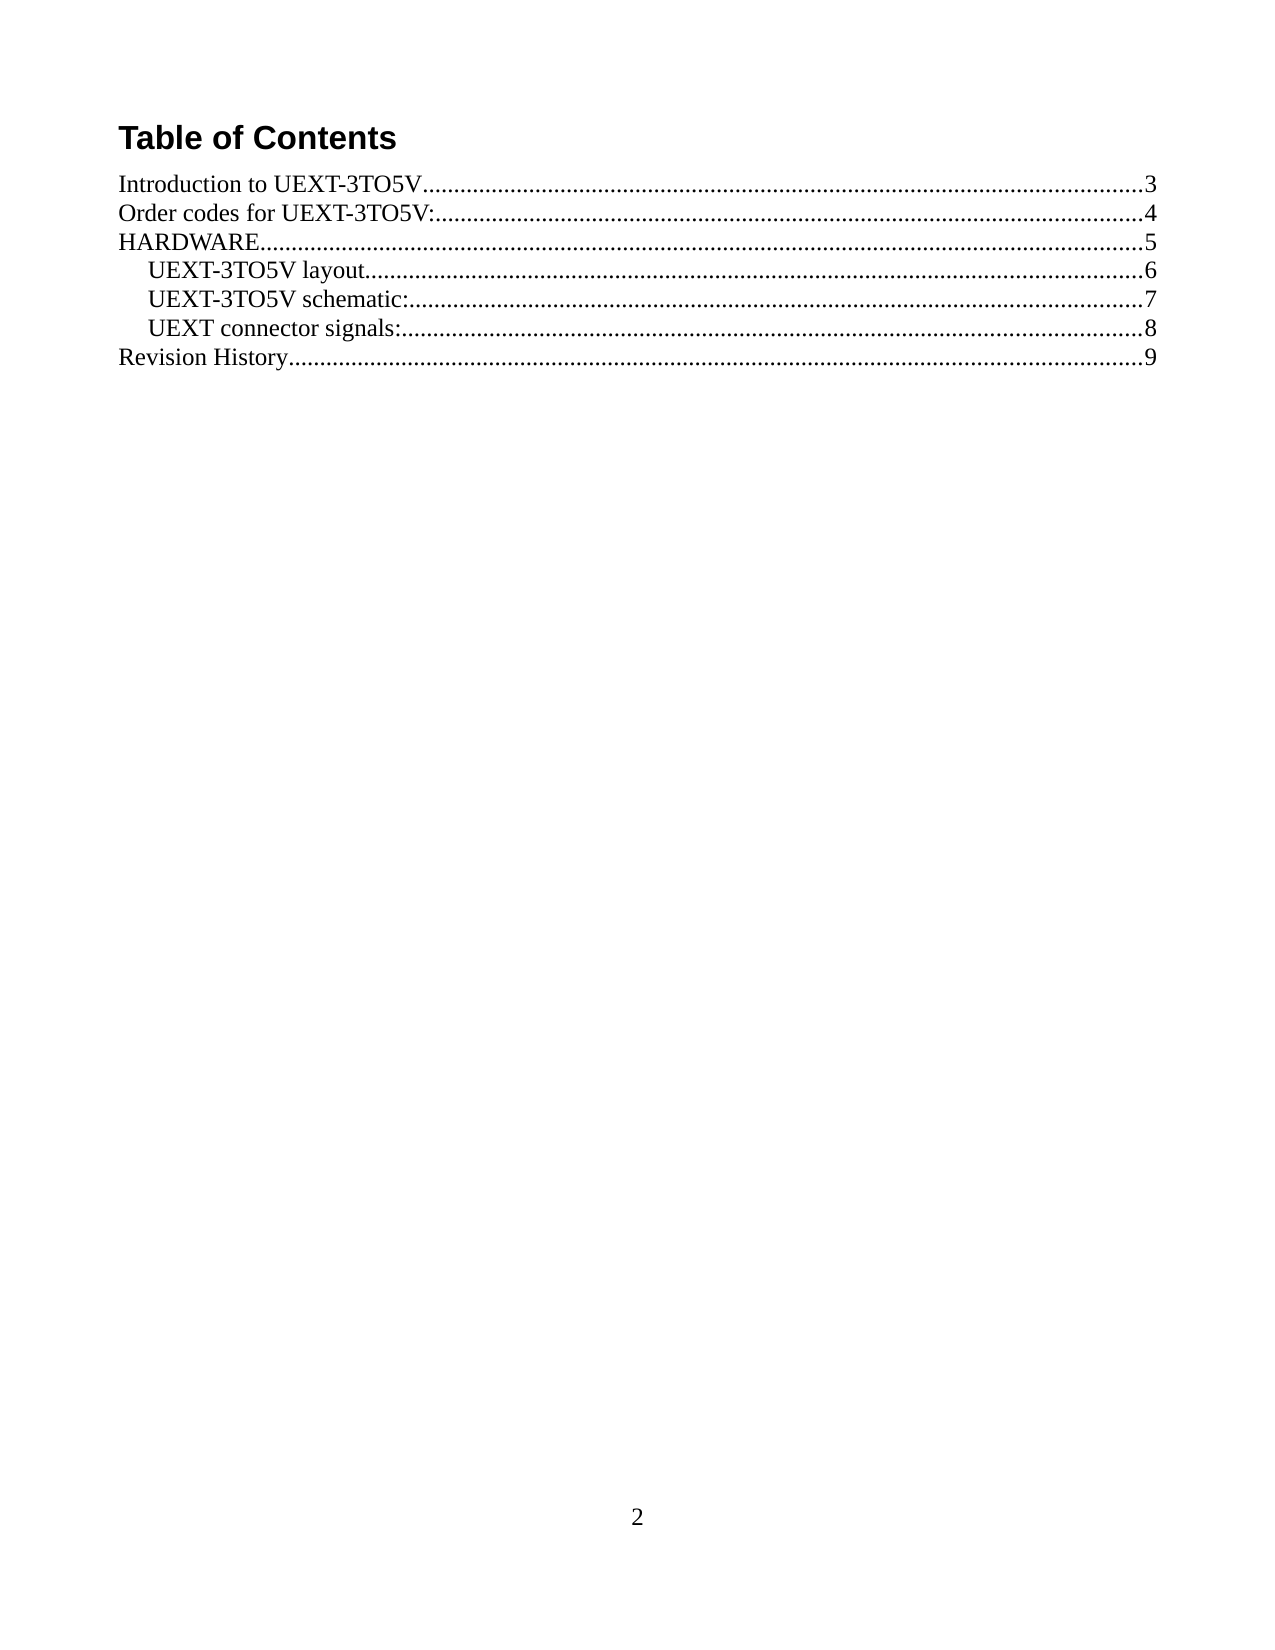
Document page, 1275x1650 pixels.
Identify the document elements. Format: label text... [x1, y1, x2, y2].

text Introduction to UEXT-3TO5V 3 [118, 169, 1157, 198]
text Order codes for UEXT-3TO5V: 4 [118, 198, 1157, 227]
text Revision History 9 [118, 342, 1157, 370]
text UEXT-3TO5V schematic: 7 [148, 284, 1157, 313]
text UEXT-3TO5V layout 6 [148, 255, 1157, 284]
text UEXT connector signals: 8 [148, 313, 1157, 342]
text HARDWARE 5 [118, 227, 1157, 255]
subtitle Table of Contents [118, 118, 1157, 157]
